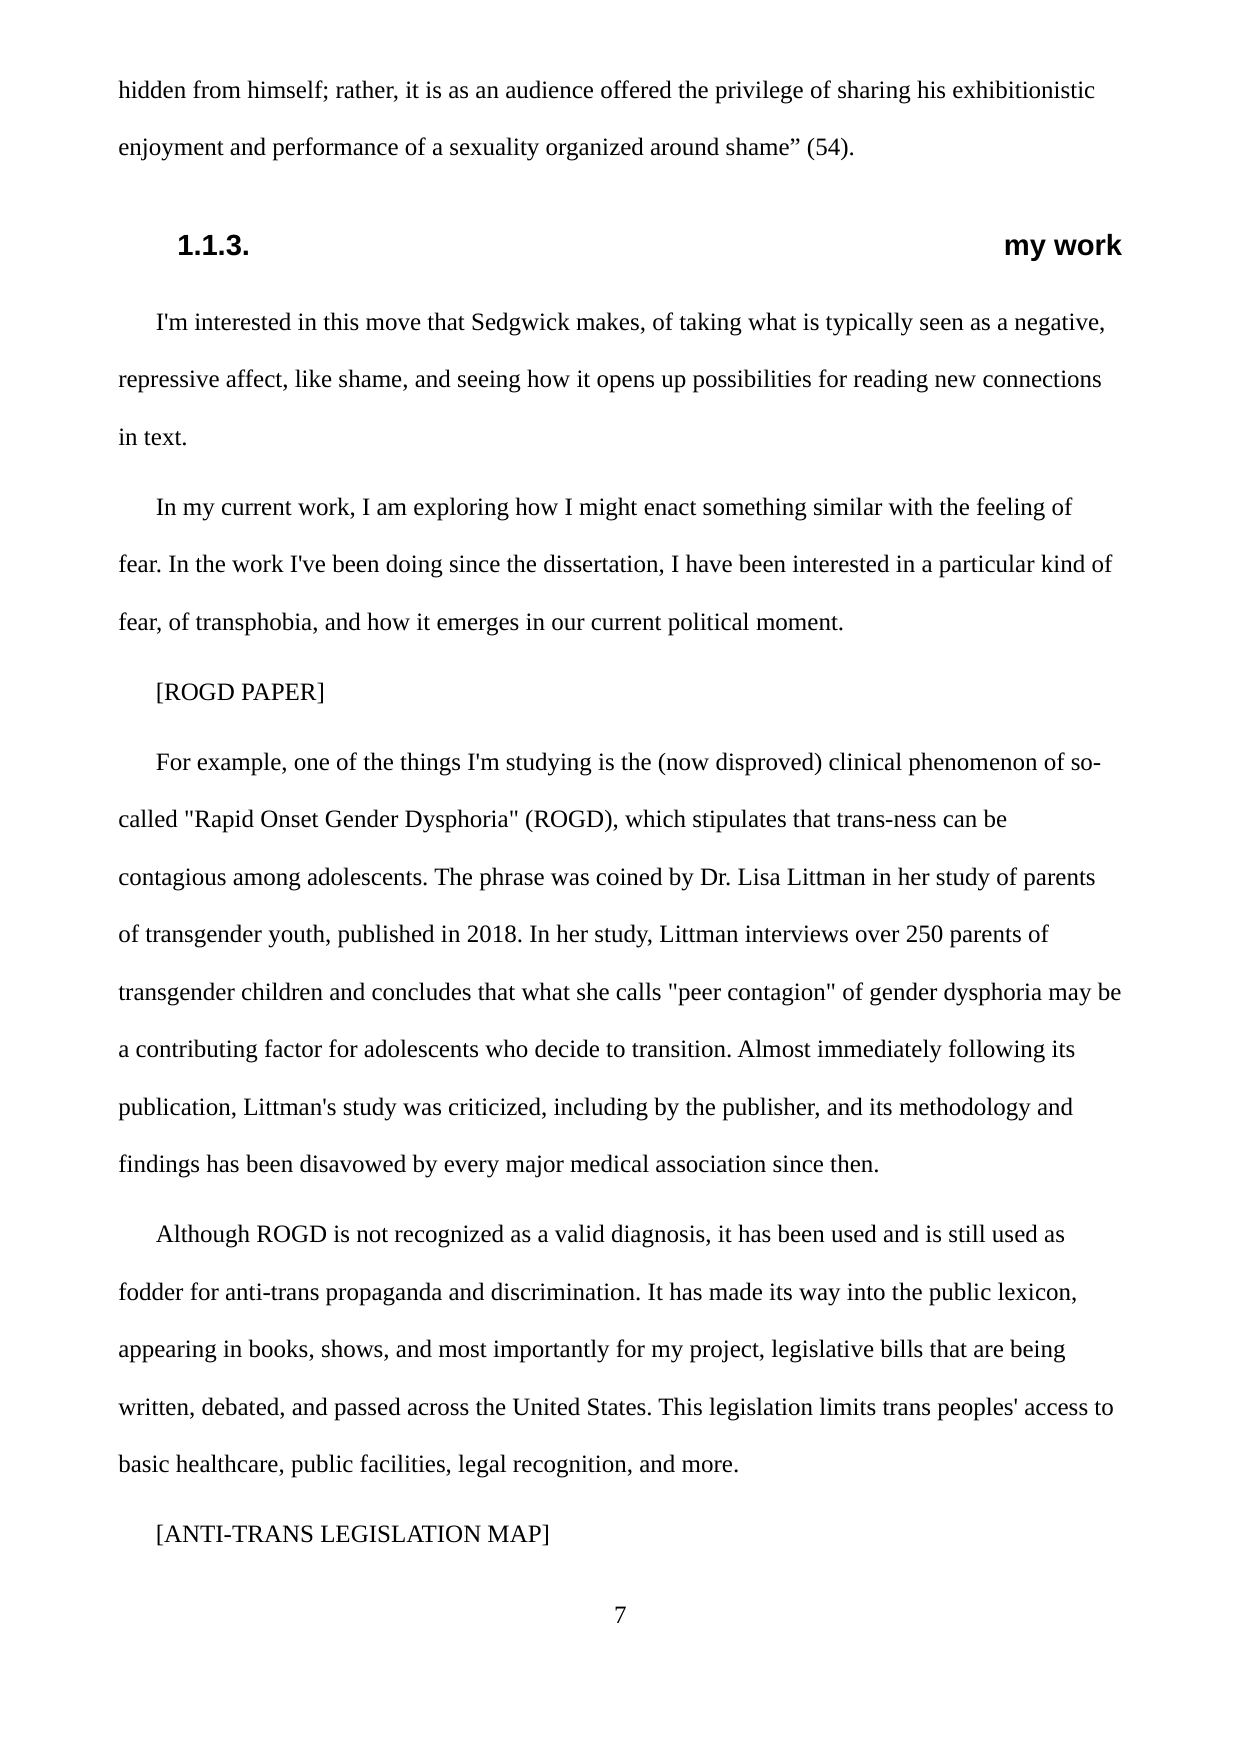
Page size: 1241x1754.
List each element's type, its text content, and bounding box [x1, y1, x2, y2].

text [ROGD PAPER] [156, 677, 1122, 706]
text [ANTI-TRANS LEGISLATION MAP] [156, 1519, 1122, 1548]
text I'm interested in this move that Sedgwick makes, of taking what is typically seen as a negative, repressive affect, like shame, and seeing how it opens up possibilities for reading new connections in text. [118, 307, 1122, 451]
subtitle my work [177, 227, 1122, 261]
text Although ROGD is not recognized as a valid diagnosis, it has been used and is still used as fodder for anti-trans propaganda and discrimination. It has made its way into the public lexicon, appearing in books, shows, and most importantly for my project, legislative bills that are being written, debated, and passed across the United States. This legislation limits trans peoples' access to basic healthcare, public facilities, legal recognition, and more. [118, 1219, 1122, 1478]
text In my current work, I am exploring how I might enact something similar with the feeling of fear. In the work I've been doing since the dissertation, I have been interested in a particular kind of fear, of transphobia, and how it emerges in our current political moment. [118, 492, 1122, 636]
text For example, one of the things I'm studying is the (now disproved) clinical phenomenon of so-called "Rapid Onset Gender Dysphoria" (ROGD), which stipulates that trans-ness can be contagious among adolescents. The phrase was coined by Dr. Lisa Littman in her study of parents of transgender youth, published in 2018. In her study, Littman interviews over 250 parents of transgender children and concludes that what she calls "peer contagion" of gender dysphoria may be a contributing factor for adolescents who decide to transition. Almost immediately following its publication, Littman's study was criticized, including by the publisher, and its methodology and findings has been disavowed by every major medical association since then. [118, 747, 1122, 1178]
text hidden from himself; rather, it is as an audience offered the privilege of sharing his exhibitionistic enjoyment and performance of a sexuality organized around shame” (54). [118, 75, 1122, 161]
